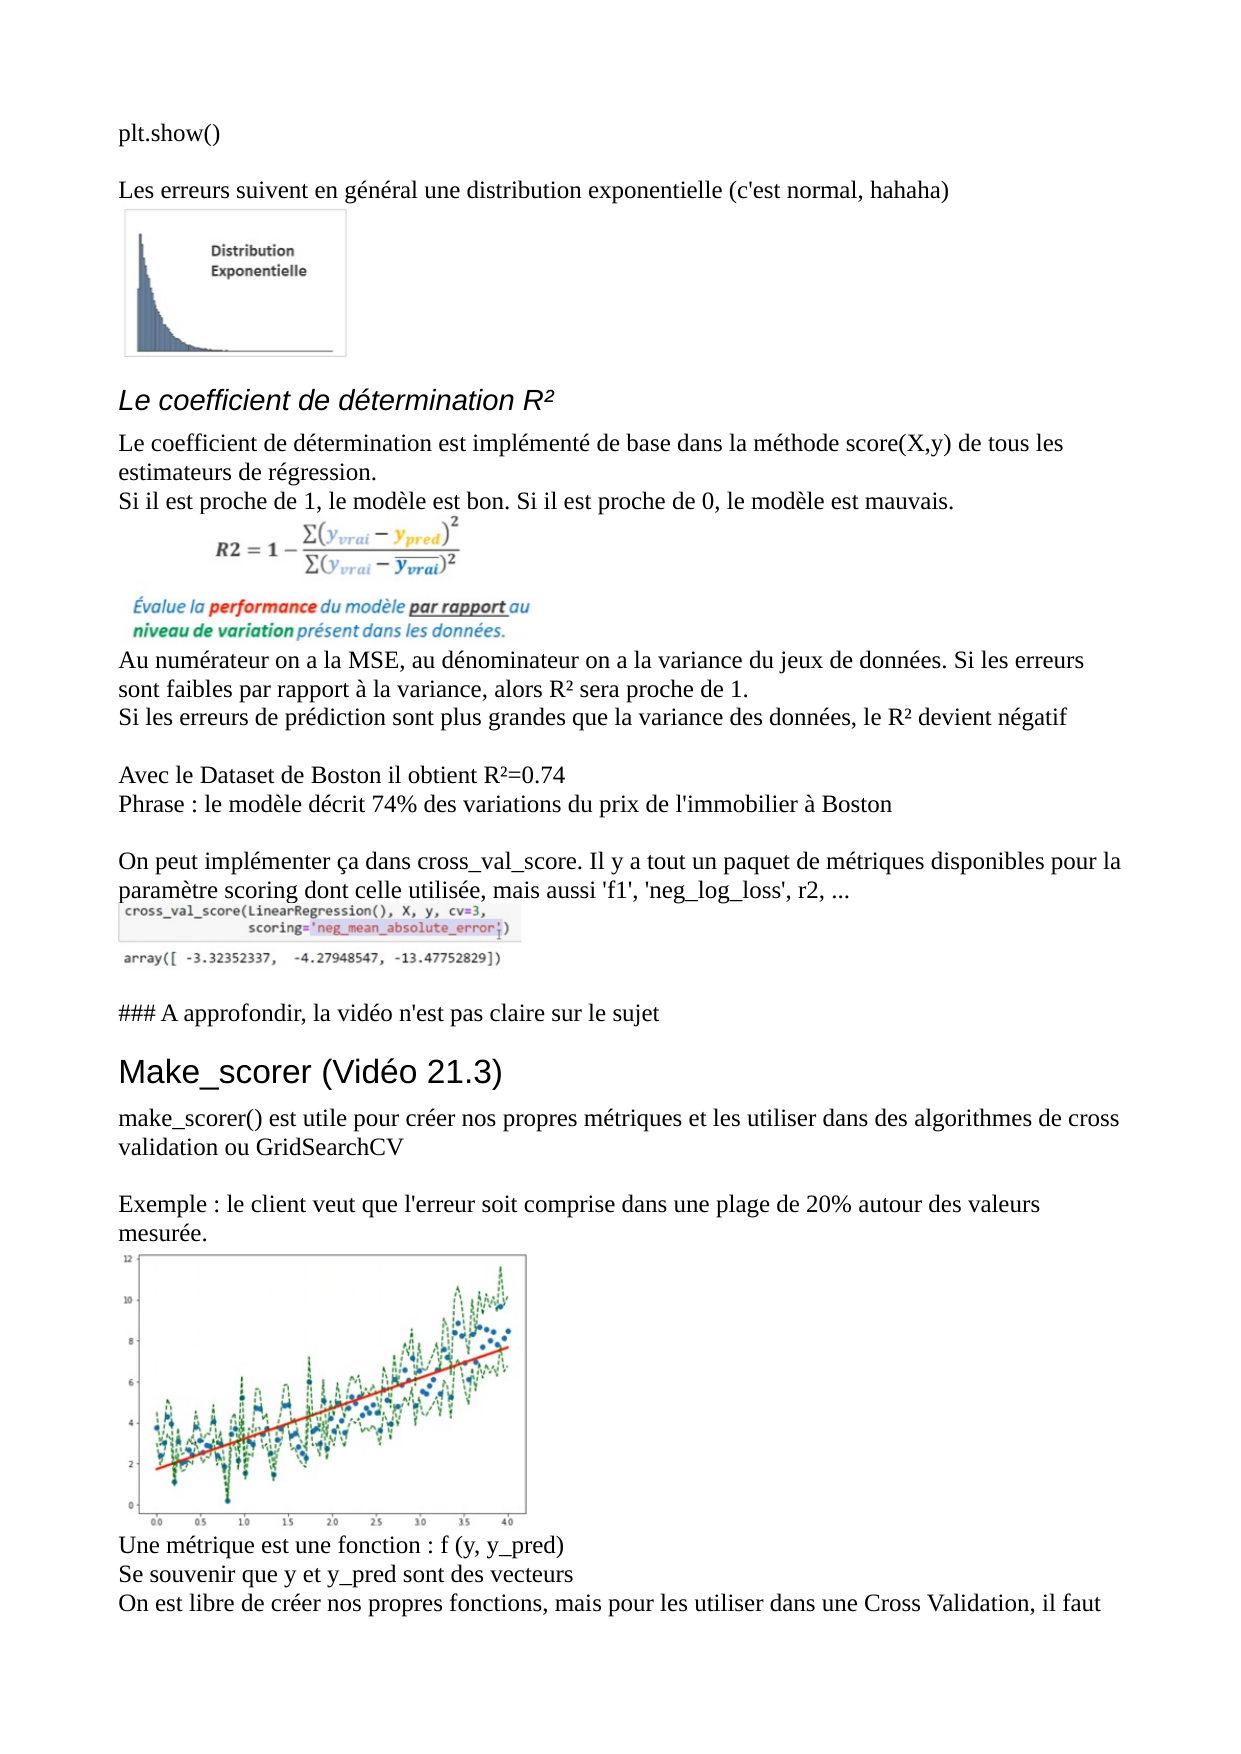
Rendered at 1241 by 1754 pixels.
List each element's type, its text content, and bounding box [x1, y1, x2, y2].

text Avec le Dataset de Boston il obtient R²=0.74 [118, 760, 1122, 789]
picture [118, 204, 350, 358]
text Une métrique est une fonction : f (y, y_pred) [118, 1530, 1122, 1559]
text Les erreurs suivent en général une distribution exponentielle (c'est normal, hahaha) [118, 176, 1122, 204]
picture [118, 514, 546, 645]
text Si il est proche de 1, le modèle est bon. Si il est proche de 0, le modèle est mauvais. [118, 486, 1122, 515]
text plt.show() [118, 118, 1122, 147]
text Se souvenir que y et y_pred sont des vecteurs [118, 1559, 1122, 1588]
picture [118, 903, 522, 970]
subtitle Make_scorer (Vidéo 21.3) [118, 1052, 1122, 1091]
text Au numérateur on a la MSE, au dénominateur on a la variance du jeux de données. Si les erreurs sont faibles par rapport à la variance, alors R² sera proche de 1. [118, 645, 1122, 702]
text Phrase : le modèle décrit 74% des variations du prix de l'immobilier à Boston [118, 789, 1122, 817]
text ### A approfondir, la vidéo n'est pas claire sur le sujet [118, 998, 1122, 1027]
text On est libre de créer nos propres fonctions, mais pour les utiliser dans une Cross Validation, il faut [118, 1588, 1122, 1616]
text Si les erreurs de prédiction sont plus grandes que la variance des données, le R² devient négatif [118, 702, 1122, 731]
picture [118, 1246, 531, 1531]
subtitle Le coefficient de détermination R² [118, 382, 1122, 416]
text Le coefficient de détermination est implémenté de base dans la méthode score(X,y) de tous les estimateurs de régression. [118, 428, 1122, 486]
text make_scorer() est utile pour créer nos propres métriques et les utiliser dans des algorithmes de cross validation ou GridSearchCV [118, 1103, 1122, 1161]
text Exemple : le client veut que l'erreur soit comprise dans une plage de 20% autour des valeurs mesurée. [118, 1189, 1122, 1247]
text On peut implémenter ça dans cross_val_score. Il y a tout un paquet de métriques disponibles pour la paramètre scoring dont celle utilisée, mais aussi 'f1', 'neg_log_loss', r2, ... [118, 846, 1122, 904]
